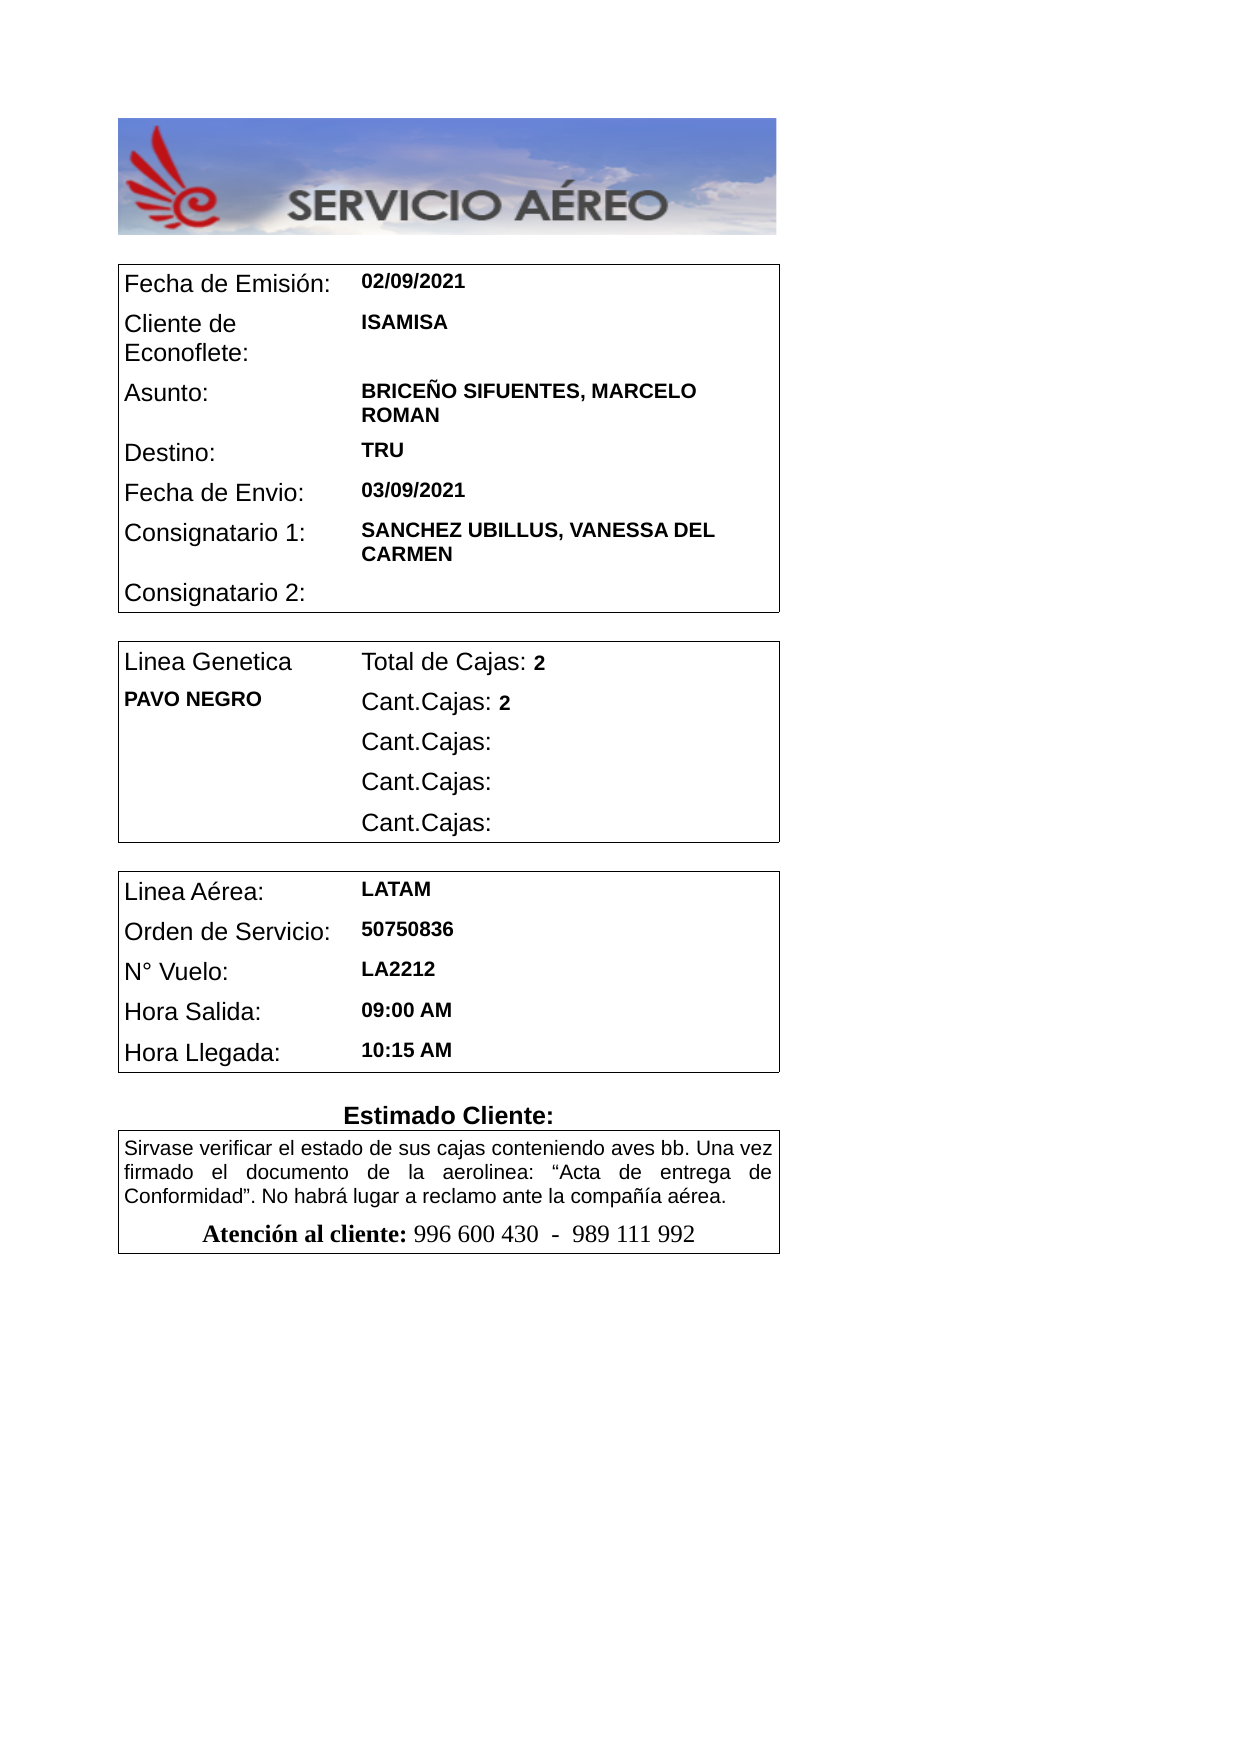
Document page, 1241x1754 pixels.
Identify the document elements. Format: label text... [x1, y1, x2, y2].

table_cell Total de Cajas: 2 [356, 642, 779, 681]
table_cell [356, 572, 779, 612]
table_cell Cant.Cajas: [356, 802, 779, 842]
table_cell ISAMISA [356, 304, 779, 373]
table_cell LA2212 [356, 951, 779, 992]
table_cell SANCHEZ UBILLUS, VANESSA DEL CARMEN [356, 513, 779, 572]
table_cell Linea Aérea: [119, 872, 356, 911]
table_cell Linea Genetica [119, 642, 356, 681]
table_cell [118, 843, 356, 871]
table_cell TRU [356, 432, 779, 472]
table_cell Hora Salida: [119, 992, 356, 1032]
table_cell Hora Llegada: [119, 1032, 356, 1072]
table_cell N° Vuelo: [119, 951, 356, 992]
table_header 02/09/2021 [356, 265, 779, 304]
table_cell Estimado Cliente: [118, 1073, 779, 1130]
table_cell [356, 613, 779, 641]
table_cell Consignatario 1: [119, 513, 356, 572]
table_cell Cant.Cajas: 2 [356, 681, 779, 721]
table_cell 10:15 AM [356, 1032, 779, 1072]
table_cell [119, 721, 356, 762]
table_cell [356, 843, 779, 871]
table_cell Destino: [119, 432, 356, 472]
table_cell Consignatario 2: [119, 572, 356, 612]
table_cell Asunto: [119, 373, 356, 432]
table_cell Cliente de Econoflete: [119, 304, 356, 373]
table_cell 09:00 AM [356, 992, 779, 1032]
picture [118, 118, 777, 235]
table_cell Sirvase verificar el estado de sus cajas conteniendo aves bb. Una vez firmado el documento de la aerolinea: “Acta de entrega de Conformidad”. No habrá lugar a reclamo ante la compañía aérea. [119, 1131, 779, 1213]
table_cell 50750836 [356, 911, 779, 951]
table_cell Cant.Cajas: [356, 721, 779, 762]
table_cell [118, 613, 356, 641]
table_cell [119, 802, 356, 842]
table_cell LATAM [356, 872, 779, 911]
table_cell Orden de Servicio: [119, 911, 356, 951]
table_cell Atención al cliente: 996 600 430 - 989 111 992 [119, 1213, 779, 1253]
table_cell PAVO NEGRO [119, 681, 356, 721]
table_cell 03/09/2021 [356, 472, 779, 512]
table_cell [119, 762, 356, 802]
table_cell Fecha de Envio: [119, 472, 356, 512]
table_cell Cant.Cajas: [356, 762, 779, 802]
table_cell BRICEÑO SIFUENTES, MARCELO ROMAN [356, 373, 779, 432]
table_header Fecha de Emisión: [119, 265, 356, 304]
